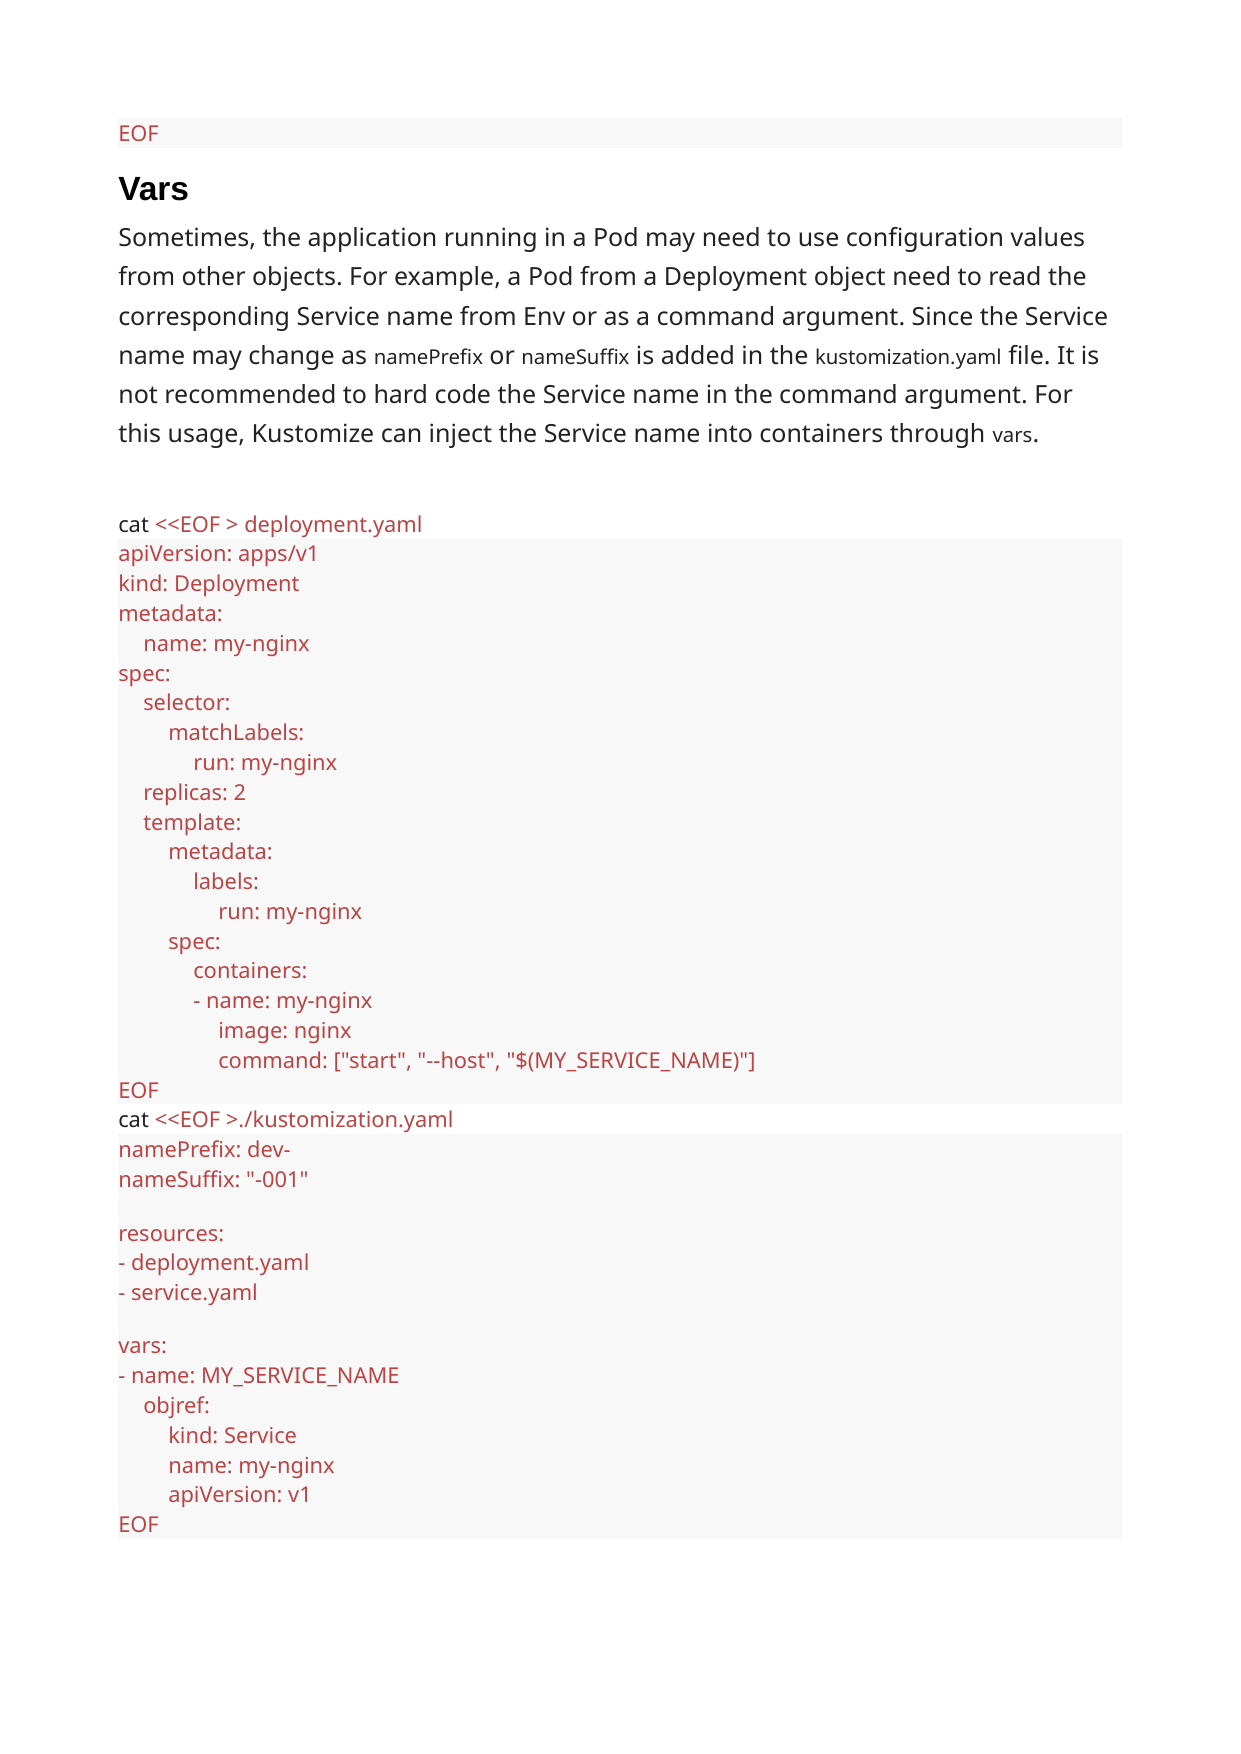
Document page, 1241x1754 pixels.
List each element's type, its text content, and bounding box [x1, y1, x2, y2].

text nameSuffix: "-001" [118, 1164, 1122, 1194]
text matchLabels: [118, 717, 1122, 747]
text spec: [118, 658, 1122, 687]
text cat <<EOF > deployment.yaml [118, 509, 1122, 538]
text name: my-nginx [118, 1450, 1122, 1479]
text apiVersion: apps/v1 [118, 538, 1122, 568]
text cat <<EOF >./kustomization.yaml [118, 1104, 1122, 1134]
text - name: my-nginx [118, 985, 1122, 1015]
text apiVersion: v1 [118, 1479, 1122, 1509]
text EOF [118, 1075, 1122, 1104]
text kind: Deployment [118, 568, 1122, 598]
text - service.yaml [118, 1277, 1122, 1307]
text resources: [118, 1217, 1122, 1247]
text template: [118, 807, 1122, 836]
text command: ["start", "--host", "$(MY_SERVICE_NAME)"] [118, 1045, 1122, 1075]
text run: my-nginx [118, 896, 1122, 926]
text labels: [118, 866, 1122, 896]
text selector: [118, 687, 1122, 717]
text name: my-nginx [118, 628, 1122, 658]
text - name: MY_SERVICE_NAME [118, 1360, 1122, 1390]
text metadata: [118, 836, 1122, 866]
text image: nginx [118, 1015, 1122, 1045]
text EOF [118, 118, 1122, 148]
text Sometimes, the application running in a Pod may need to use configuration values from other objects. For example, a Pod from a Deployment object need to read the corresponding Service name from Env or as a command argument. Since the Service name may change as namePrefix or nameSuffix is added in the kustomization.yaml file. It is not recommended to hard code the Service name in the command argument. For this usage, Kustomize can inject the Service name into containers through vars. [118, 220, 1122, 450]
text namePrefix: dev- [118, 1134, 1122, 1164]
text replicas: 2 [118, 777, 1122, 807]
text containers: [118, 956, 1122, 985]
text spec: [118, 926, 1122, 956]
text objref: [118, 1390, 1122, 1420]
text run: my-nginx [118, 747, 1122, 777]
text metadata: [118, 598, 1122, 628]
text EOF [118, 1509, 1122, 1539]
subtitle Vars [118, 169, 1122, 207]
text vars: [118, 1331, 1122, 1360]
text - deployment.yaml [118, 1247, 1122, 1277]
text kind: Service [118, 1420, 1122, 1450]
